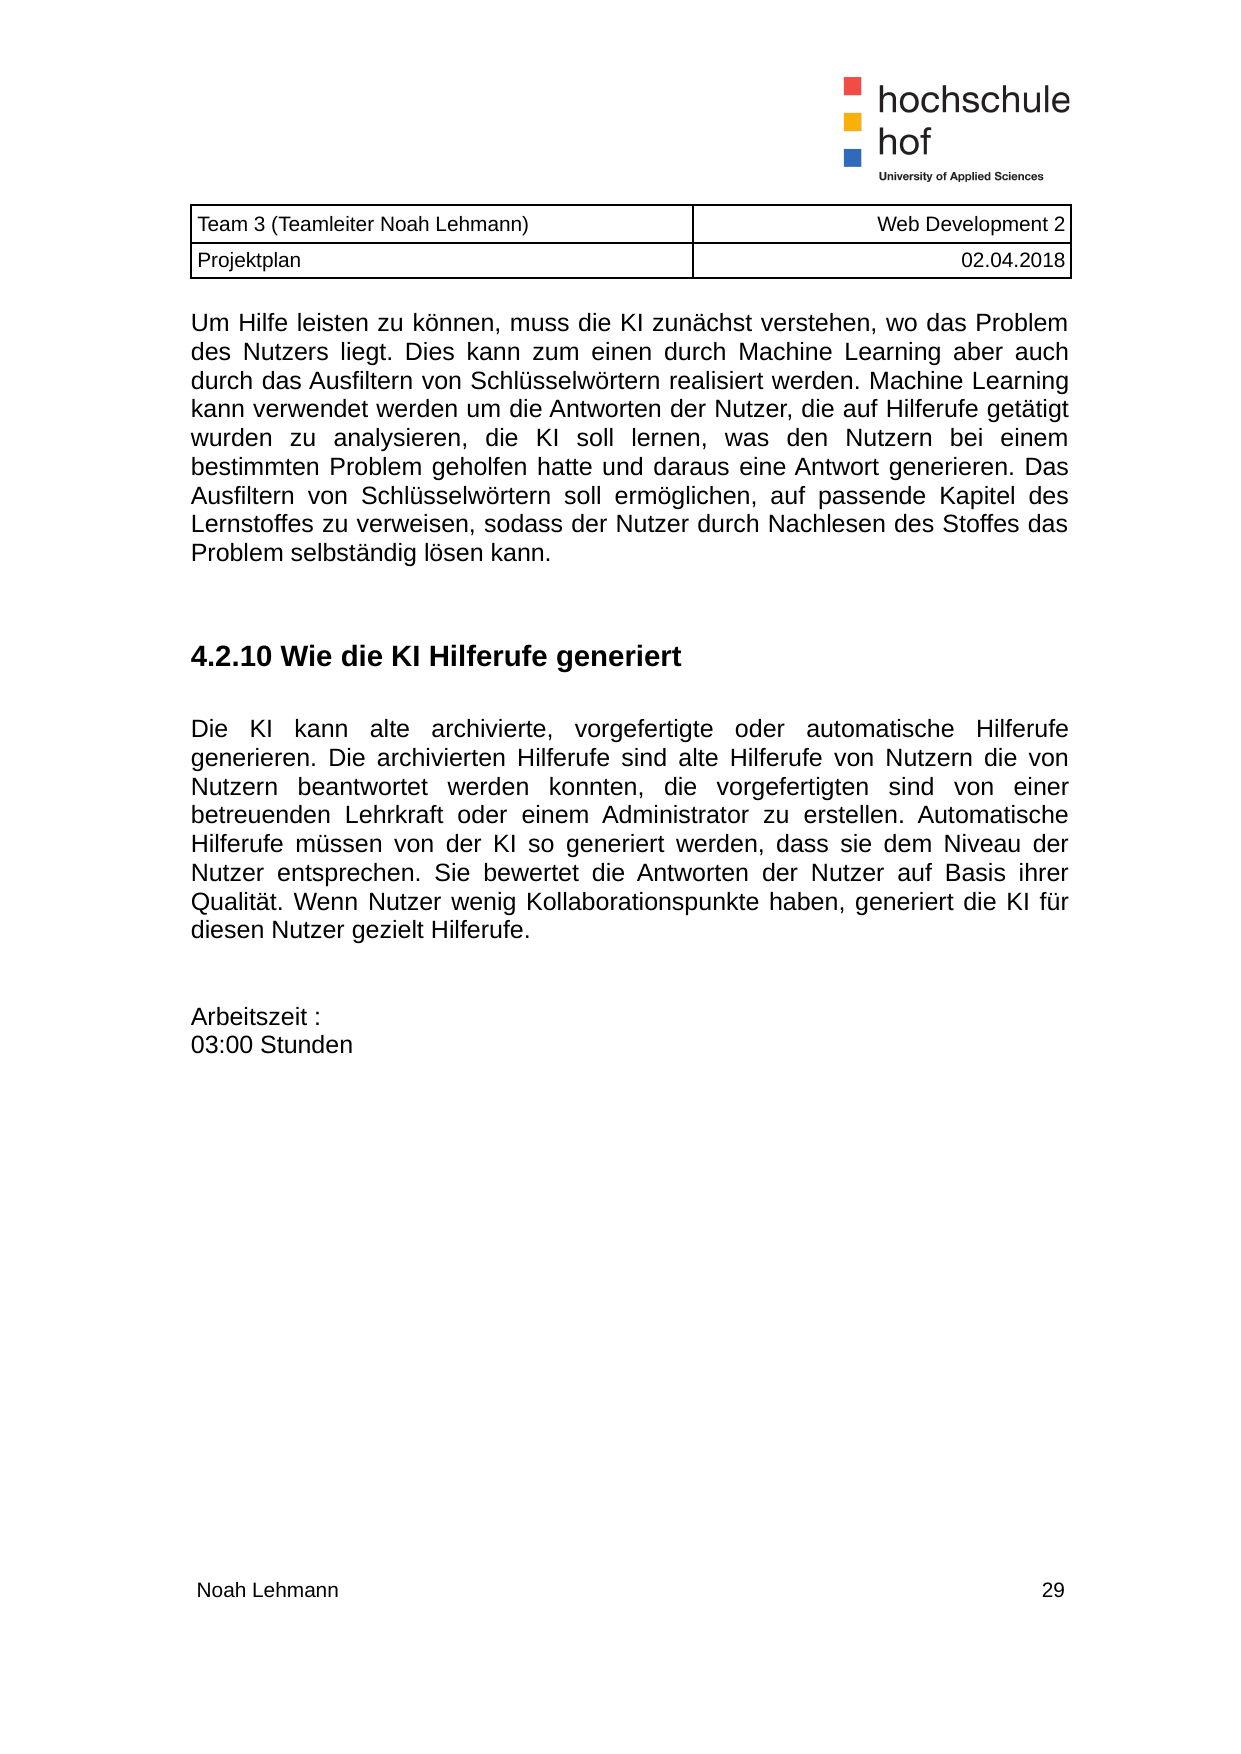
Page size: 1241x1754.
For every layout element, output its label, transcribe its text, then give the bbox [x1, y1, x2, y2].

text Die KI kann alte archivierte, vorgefertigte oder automatische Hilferufe generieren. Die archivierten Hilferufe sind alte Hilferufe von Nutzern die von Nutzern beantwortet werden konnten, die vorgefertigten sind von einer betreuenden Lehrkraft oder einem Administrator zu erstellen. Automatische Hilferufe müssen von der KI so generiert werden, dass sie dem Niveau der Nutzer entsprechen. Sie bewertet die Antworten der Nutzer auf Basis ihrer Qualität. Wenn Nutzer wenig Kollaborationspunkte haben, generiert die KI für diesen Nutzer gezielt Hilferufe. [191, 714, 1070, 944]
picture [843, 77, 1070, 182]
text Um Hilfe leisten zu können, muss die KI zunächst verstehen, wo das Problem des Nutzers liegt. Dies kann zum einen durch Machine Learning aber auch durch das Ausfiltern von Schlüsselwörtern realisiert werden. Machine Learning kann verwendet werden um die Antworten der Nutzer, die auf Hilferufe getätigt wurden zu analysieren, die KI soll lernen, was den Nutzern bei einem bestimmten Problem geholfen hatte und daraus eine Antwort generieren. Das Ausfiltern von Schlüsselwörtern soll ermöglichen, auf passende Kapitel des Lernstoffes zu verweisen, sodass der Nutzer durch Nachlesen des Stoffes das Problem selbständig lösen kann. [191, 308, 1070, 567]
text Arbeitszeit : [191, 1001, 1070, 1030]
subtitle 4.2.10 Wie die KI Hilferufe generiert [191, 639, 1070, 673]
text 03:00 Stunden [191, 1030, 1070, 1059]
